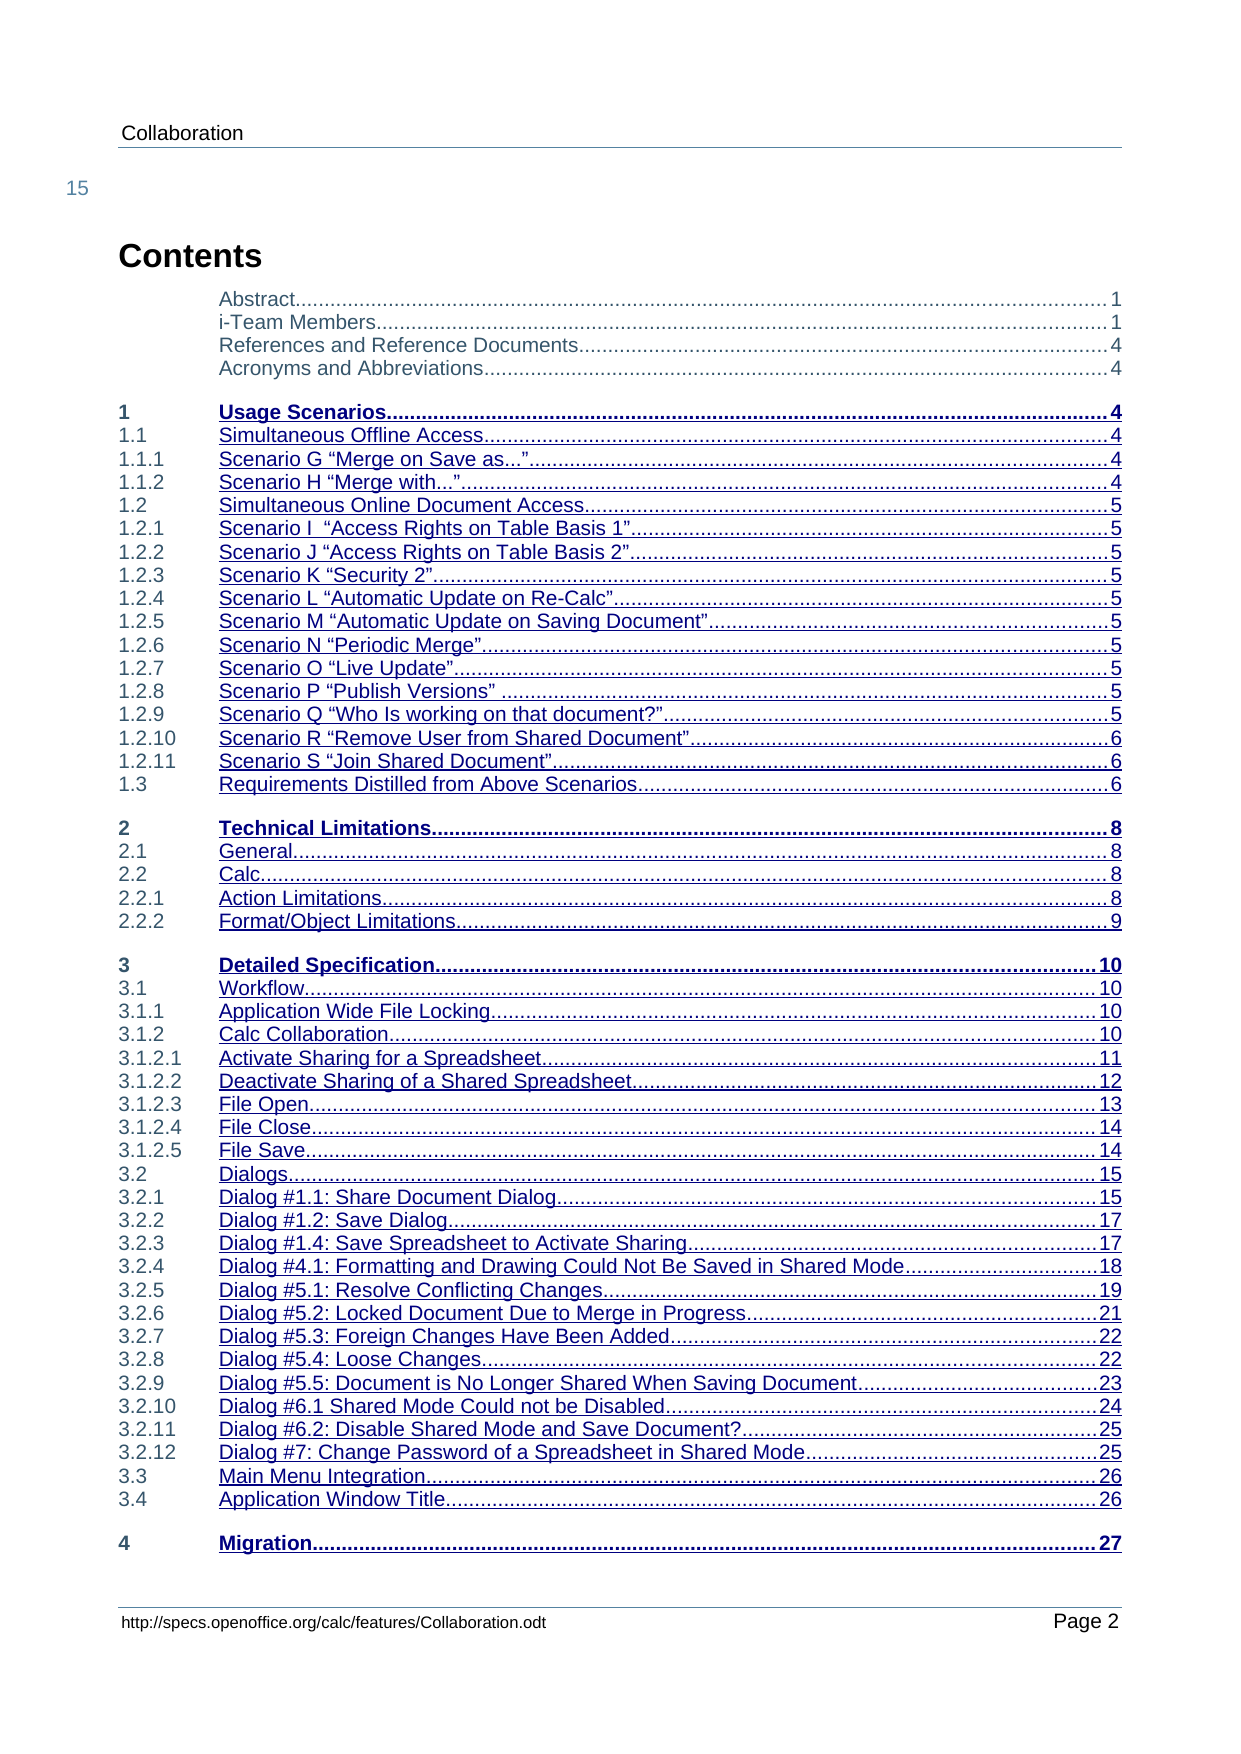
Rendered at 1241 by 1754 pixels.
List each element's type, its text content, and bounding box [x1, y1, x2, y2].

text 3.2.6 Dialog #5.2: Locked Document Due to Merge in Progress 21 [118, 1302, 1122, 1325]
text 1.2.8 Scenario P “Publish Versions” 5 [118, 679, 1122, 703]
text 1.1.1 Scenario G “Merge on Save as...” 4 [118, 447, 1122, 471]
text i-Team Members 1 [118, 311, 1122, 334]
text 1.1 Simultaneous Offline Access 4 [118, 424, 1122, 447]
text 3.1.2.4 File Close 14 [118, 1116, 1122, 1139]
text 2.1 General 8 [118, 839, 1122, 863]
text 3.3 Main Menu Integration 26 [118, 1464, 1122, 1487]
text 1.2.2 Scenario J “Access Rights on Table Basis 2” 5 [118, 540, 1122, 563]
text 3.1.2.2 Deactivate Sharing of a Shared Spreadsheet 12 [118, 1069, 1122, 1092]
text 3.1.2.1 Activate Sharing for a Spreadsheet 11 [118, 1046, 1122, 1069]
text 1.2.6 Scenario N “Periodic Merge” 5 [118, 633, 1122, 656]
text 3.1.2.5 File Save 14 [118, 1139, 1122, 1162]
text 3.2.5 Dialog #5.1: Resolve Conflicting Changes 19 [118, 1278, 1122, 1302]
text 3.1.2.3 File Open 13 [118, 1092, 1122, 1116]
text 1.2.11 Scenario S “Join Shared Document” 6 [118, 749, 1122, 772]
text 4 Migration 27 [118, 1531, 1122, 1554]
text 2.2 Calc 8 [118, 863, 1122, 886]
text 2 Technical Limitations 8 [118, 816, 1122, 839]
text 3.4 Application Window Title 26 [118, 1487, 1122, 1511]
text 1.3 Requirements Distilled from Above Scenarios 6 [118, 772, 1122, 796]
text 1.1.2 Scenario H “Merge with...” 4 [118, 471, 1122, 494]
text 3 Detailed Specification 10 [118, 953, 1122, 976]
text 1.2.4 Scenario L “Automatic Update on Re-Calc” 5 [118, 587, 1122, 610]
text 3.2.9 Dialog #5.5: Document is No Longer Shared When Saving Document 23 [118, 1371, 1122, 1394]
text 3.2 Dialogs 15 [118, 1162, 1122, 1185]
text 1.2 Simultaneous Online Document Access 5 [118, 494, 1122, 517]
text 1.2.5 Scenario M “Automatic Update on Saving Document” 5 [118, 610, 1122, 633]
text 1.2.3 Scenario K “Security 2” 5 [118, 563, 1122, 587]
text 3.2.4 Dialog #4.1: Formatting and Drawing Could Not Be Saved in Shared Mode 18 [118, 1255, 1122, 1278]
text 3.2.12 Dialog #7: Change Password of a Spreadsheet in Shared Mode 25 [118, 1441, 1122, 1464]
text Abstract 1 [118, 287, 1122, 311]
text 1.2.9 Scenario Q “Who Is working on that document?” 5 [118, 703, 1122, 726]
text 1.2.1 Scenario I “Access Rights on Table Basis 1” 5 [118, 517, 1122, 540]
text 1.2.10 Scenario R “Remove User from Shared Document” 6 [118, 726, 1122, 749]
text 3.1.2 Calc Collaboration 10 [118, 1023, 1122, 1046]
text 3.2.7 Dialog #5.3: Foreign Changes Have Been Added 22 [118, 1325, 1122, 1348]
text 2.2.2 Format/Object Limitations 9 [118, 909, 1122, 932]
text 3.1.1 Application Wide File Locking 10 [118, 999, 1122, 1023]
text 3.2.11 Dialog #6.2: Disable Shared Mode and Save Document? 25 [118, 1418, 1122, 1441]
subtitle Contents [118, 237, 1122, 275]
text 1 Usage Scenarios 4 [118, 401, 1122, 424]
text 3.2.10 Dialog #6.1 Shared Mode Could not be Disabled 24 [118, 1394, 1122, 1418]
text 1.2.7 Scenario O “Live Update” 5 [118, 656, 1122, 679]
text 3.2.8 Dialog #5.4: Loose Changes 22 [118, 1348, 1122, 1371]
text 2.2.1 Action Limitations 8 [118, 886, 1122, 909]
text 3.1 Workflow 10 [118, 976, 1122, 999]
text 3.2.3 Dialog #1.4: Save Spreadsheet to Activate Sharing 17 [118, 1232, 1122, 1255]
text 3.2.2 Dialog #1.2: Save Dialog 17 [118, 1209, 1122, 1232]
text 3.2.1 Dialog #1.1: Share Document Dialog 15 [118, 1185, 1122, 1209]
text Acronyms and Abbreviations 4 [118, 357, 1122, 380]
text References and Reference Documents 4 [118, 334, 1122, 357]
